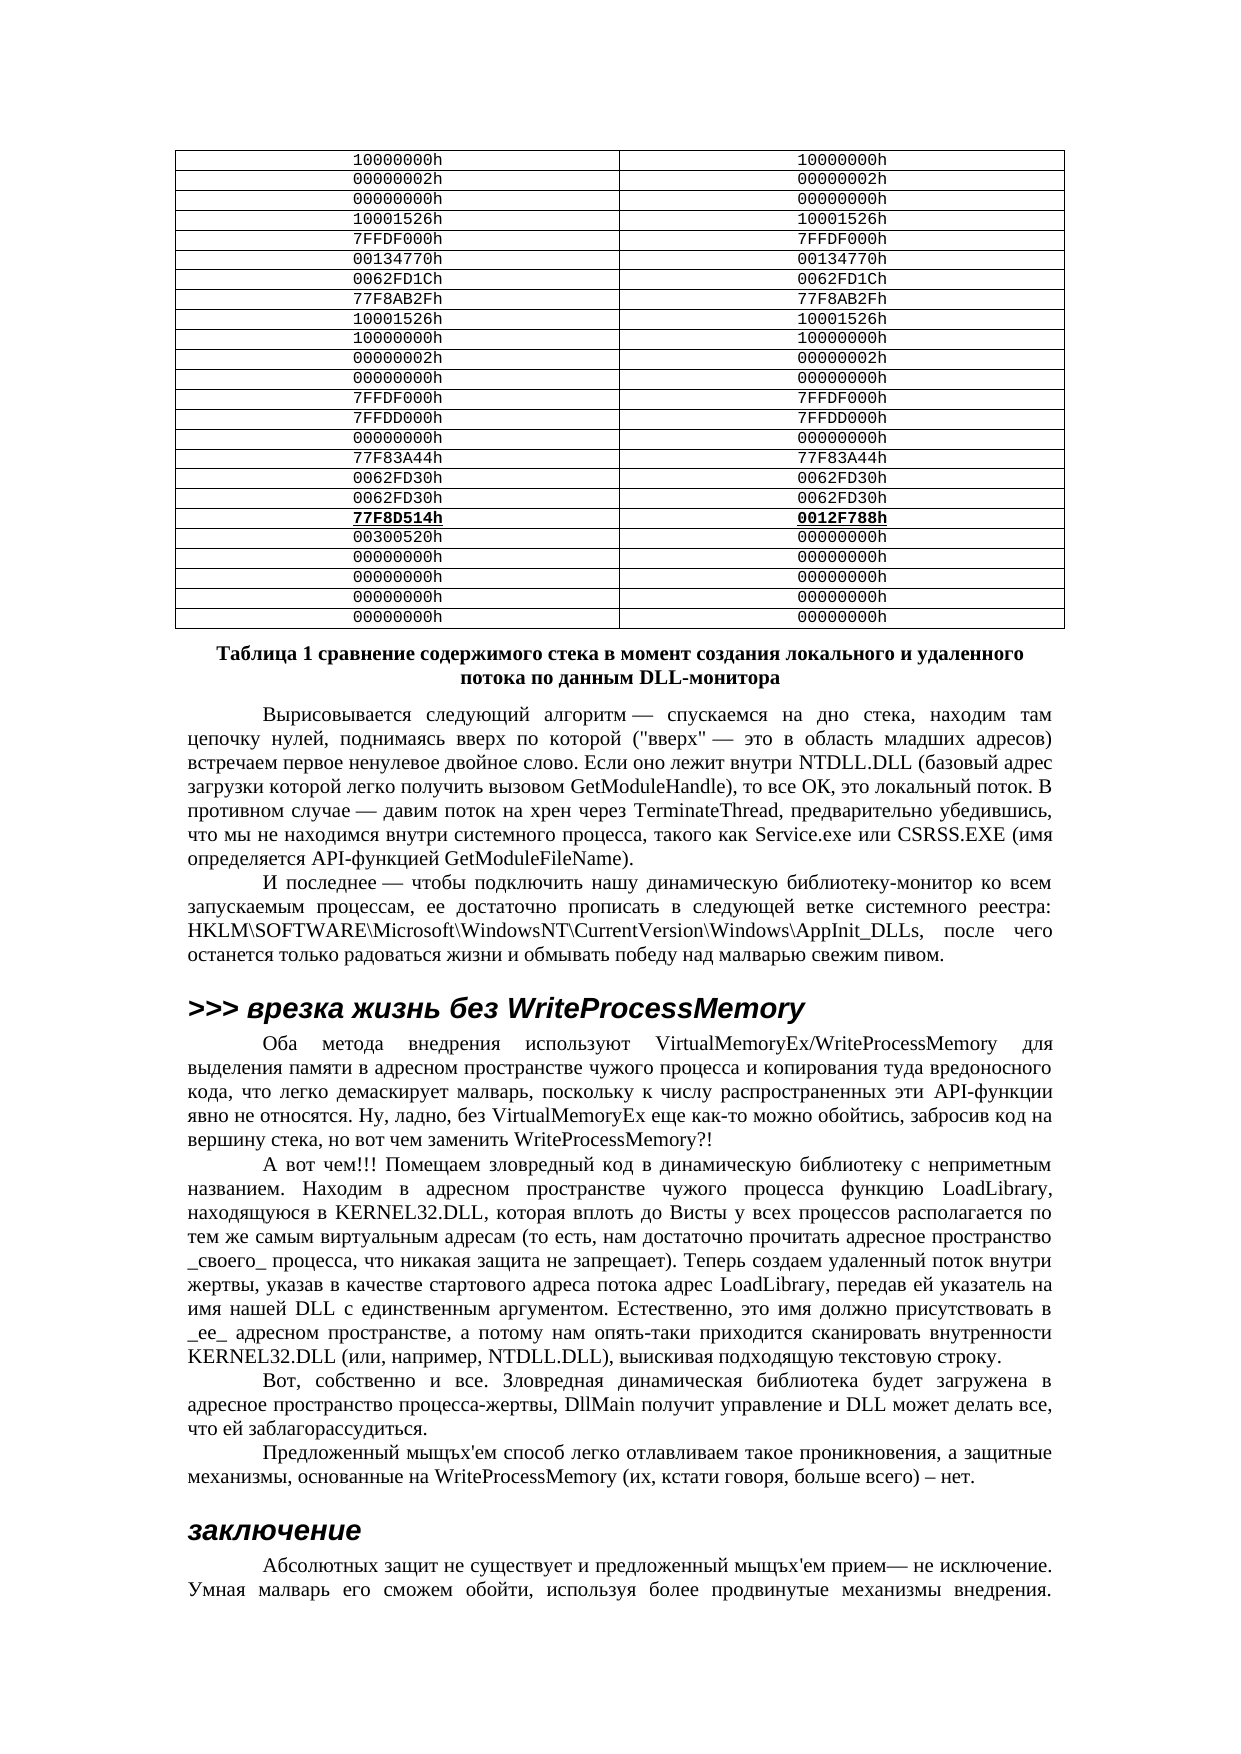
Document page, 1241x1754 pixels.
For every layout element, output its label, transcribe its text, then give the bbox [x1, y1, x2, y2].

table_cell 00000002h [176, 350, 619, 369]
table_cell 7FFDF000h [620, 390, 1064, 409]
text Таблица 1 сравнение содержимого стека в момент создания локального и удаленного потока по данным DLL-монитора [187, 641, 1053, 689]
table_cell 10000000h [620, 330, 1064, 349]
table_cell 10001526h [176, 310, 619, 329]
table_cell 77F8AB2Fh [176, 290, 619, 309]
table_cell 00000000h [620, 589, 1064, 608]
table_cell 00000000h [620, 569, 1064, 588]
table_cell 00000000h [176, 589, 619, 608]
table_cell 0062FD30h [176, 469, 619, 488]
table_cell 10000000h [176, 151, 619, 170]
text Вот, собственно и все. Зловредная динамическая библиотека будет загружена в адресное пространство процесса-жертвы, DllMain получит управление и DLL может делать все, что ей заблагорассудиться. [187, 1368, 1053, 1440]
table_cell 00000000h [620, 529, 1064, 548]
text Абсолютных защит не существует и предложенный мыщъх'ем прием— не исключение. Умная малварь его сможем обойти, используя более продвинутые механизмы внедрения. [187, 1553, 1053, 1601]
table_cell 7FFDF000h [176, 231, 619, 249]
table_cell 10001526h [176, 211, 619, 229]
table_cell 00000000h [176, 569, 619, 588]
table_cell 0062FD30h [620, 469, 1064, 488]
table_cell 10000000h [620, 151, 1064, 170]
table_cell 00134770h [176, 251, 619, 269]
table_cell 0062FD1Ch [176, 270, 619, 289]
table_cell 77F83A44h [176, 450, 619, 468]
table_cell 00134770h [620, 251, 1064, 269]
table_cell 00000000h [620, 370, 1064, 389]
table_cell 00000000h [176, 370, 619, 389]
table_cell 00000000h [620, 191, 1064, 210]
table_cell 00000000h [176, 549, 619, 568]
table_cell 10001526h [620, 310, 1064, 329]
table_cell 0062FD1Ch [620, 270, 1064, 289]
table_cell 10000000h [176, 330, 619, 349]
subtitle заключение [187, 1513, 1053, 1547]
table_cell 10001526h [620, 211, 1064, 229]
table_cell 77F83A44h [620, 450, 1064, 468]
table_cell 00000000h [620, 609, 1064, 627]
table_cell 7FFDF000h [176, 390, 619, 409]
table_cell 00000002h [176, 171, 619, 190]
subtitle >>> врезка жизнь без WriteProcessMemory [187, 991, 1053, 1025]
table_cell 77F8AB2Fh [620, 290, 1064, 309]
table_cell 00000000h [620, 549, 1064, 568]
text Вырисовывается следующий алгоритм — спускаемся на дно стека, находим там цепочку нулей, поднимаясь вверх по которой ("вверх" — это в область младших адресов) встречаем первое ненулевое двойное слово. Если оно лежит внутри NTDLL.DLL (базовый адрес загрузки которой легко получить вызовом GetModuleHandle), то все ОК, это локальный поток. В противном случае — давим поток на хрен через TerminateThread, предварительно убедившись, что мы не находимся внутри системного процесса, такого как Service.exe или CSRSS.EXE (имя определяется API-функцией GetModuleFileName). [187, 702, 1053, 870]
table_cell 00000000h [176, 609, 619, 627]
table_cell 00000002h [620, 350, 1064, 369]
table_cell 0062FD30h [620, 489, 1064, 508]
table_cell 7FFDD000h [620, 410, 1064, 428]
table_cell 00000000h [176, 430, 619, 448]
table_cell 00300520h [176, 529, 619, 548]
table_cell 0012F788h [620, 509, 1064, 528]
table_cell 00000000h [620, 430, 1064, 448]
text И последнее — чтобы подключить нашу динамическую библиотеку-монитор ко всем запускаемым процессам, ее достаточно прописать в следующей ветке системного реестра: HKLM\SOFTWARE\Microsoft\WindowsNT\CurrentVersion\Windows\AppInit_DLLs, после чего останется только радоваться жизни и обмывать победу над малварью свежим пивом. [187, 870, 1053, 966]
text Оба метода внедрения используют VirtualMemoryEx/WriteProcessMemory для выделения памяти в адресном пространстве чужого процесса и копирования туда вредоносного кода, что легко демаскирует малварь, поскольку к числу распространенных эти API-функции явно не относятся. Ну, ладно, без VirtualMemoryEx еще как-то можно обойтись, забросив код на вершину стека, но вот чем заменить WriteProcessMemory?! [187, 1031, 1053, 1151]
text А вот чем!!! Помещаем зловредный код в динамическую библиотеку с неприметным названием. Находим в адресном пространстве чужого процесса функцию LoadLibrary, находящуюся в KERNEL32.DLL, которая вплоть до Висты у всех процессов располагается по тем же самым виртуальным адресам (то есть, нам достаточно прочитать адресное пространство _своего_ процесса, что никакая защита не запрещает). Теперь создаем удаленный поток внутри жертвы, указав в качестве стартового адреса потока адрес LoadLibrary, передав ей указатель на имя нашей DLL с единственным аргументом. Естественно, это имя должно присутствовать в _ее_ адресном пространстве, а потому нам опять-таки приходится сканировать внутренности KERNEL32.DLL (или, например, NTDLL.DLL), выискивая подходящую текстовую строку. [187, 1151, 1053, 1368]
table_cell 77F8D514h [176, 509, 619, 528]
table_cell 7FFDD000h [176, 410, 619, 428]
text Предложенный мыщъх'ем способ легко отлавливаем такое проникновения, а защитные механизмы, основанные на WriteProcessMemory (их, кстати говоря, больше всего) – нет. [187, 1440, 1053, 1488]
table_cell 00000002h [620, 171, 1064, 190]
table_cell 7FFDF000h [620, 231, 1064, 249]
table_cell 0062FD30h [176, 489, 619, 508]
table_cell 00000000h [176, 191, 619, 210]
